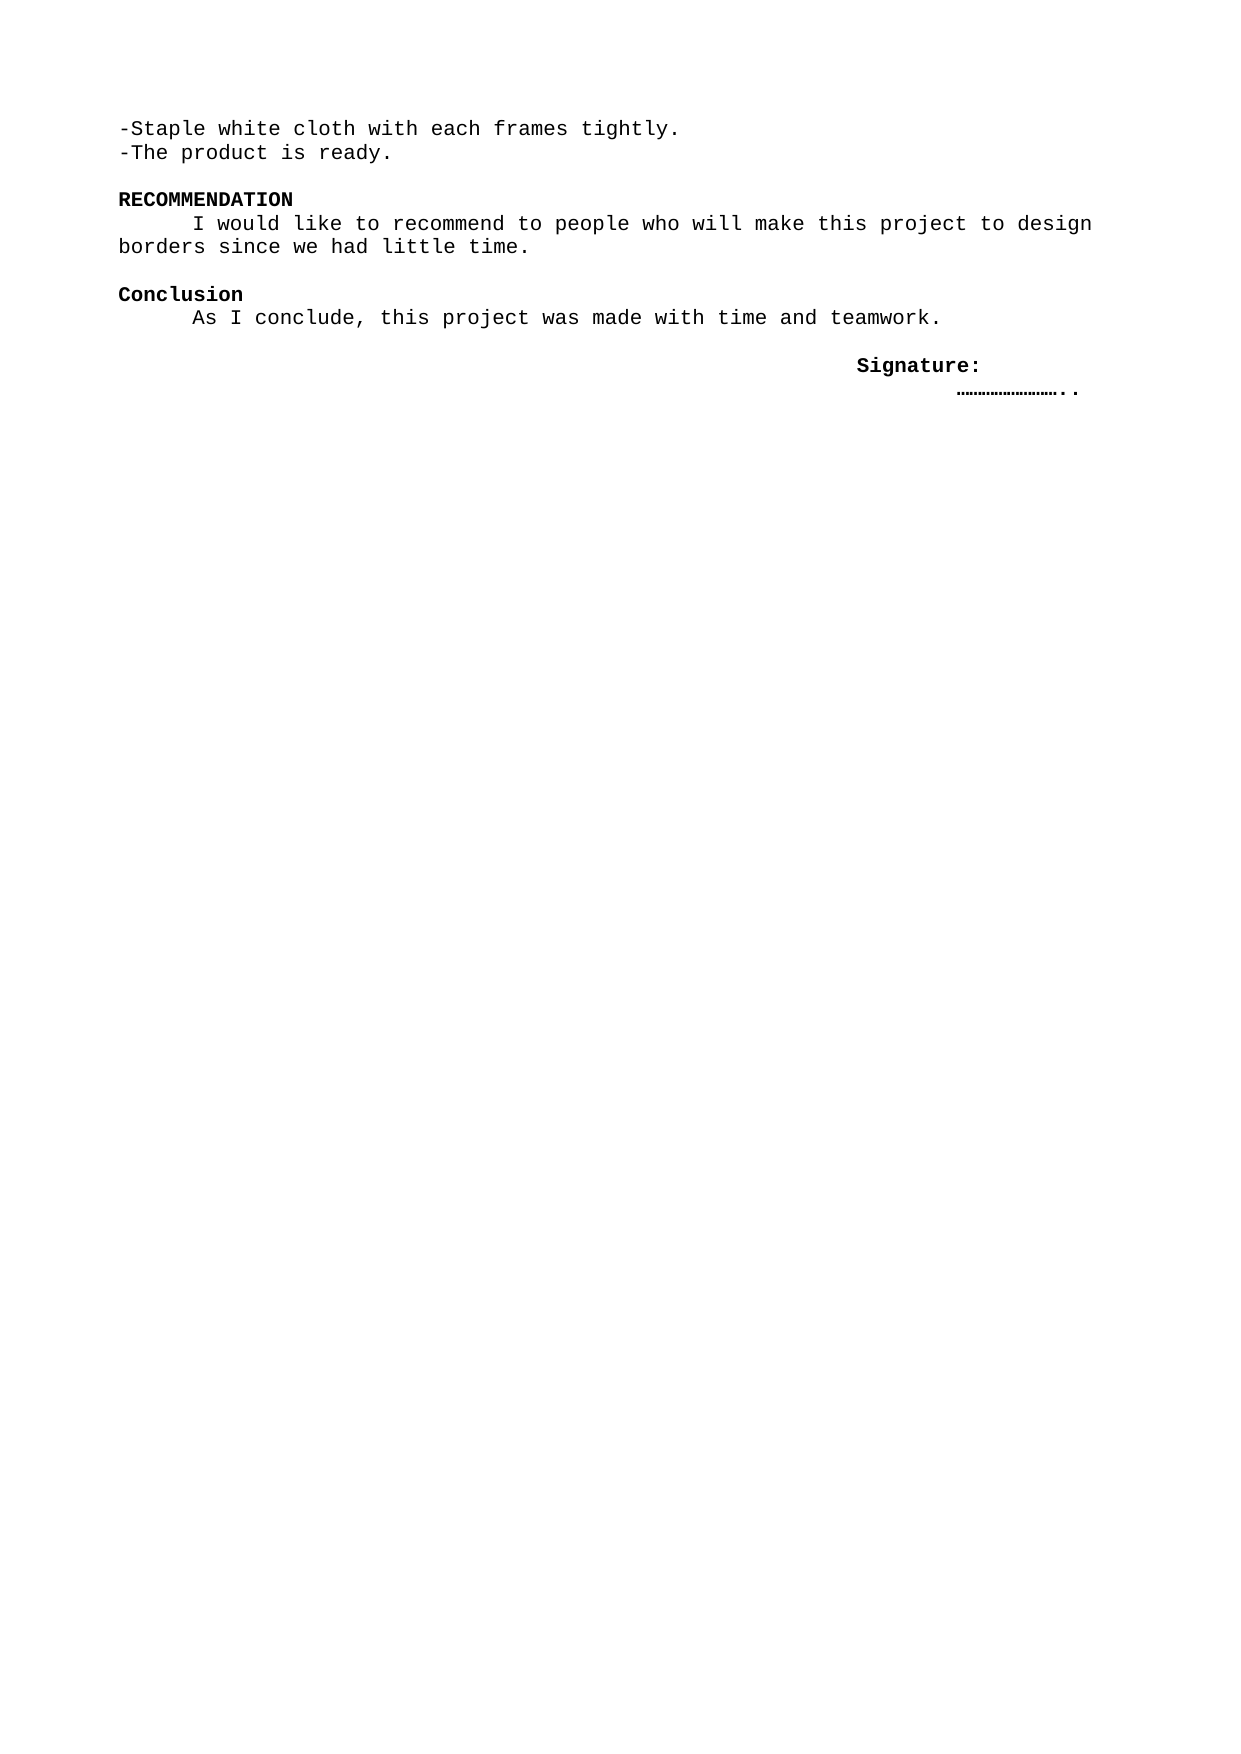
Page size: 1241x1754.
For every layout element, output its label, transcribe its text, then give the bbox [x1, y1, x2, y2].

text I would like to recommend to people who will make this project to design borders since we had little time. [118, 213, 1122, 260]
text RECOMMENDATION [118, 189, 1122, 213]
text -Staple white cloth with each frames tightly. [118, 118, 1122, 142]
text …………………….. [118, 378, 1122, 402]
text As I conclude, this project was made with time and teamwork. [118, 307, 1122, 331]
text Signature: [118, 354, 1122, 378]
text Conclusion [118, 284, 1122, 307]
text -The product is ready. [118, 142, 1122, 165]
